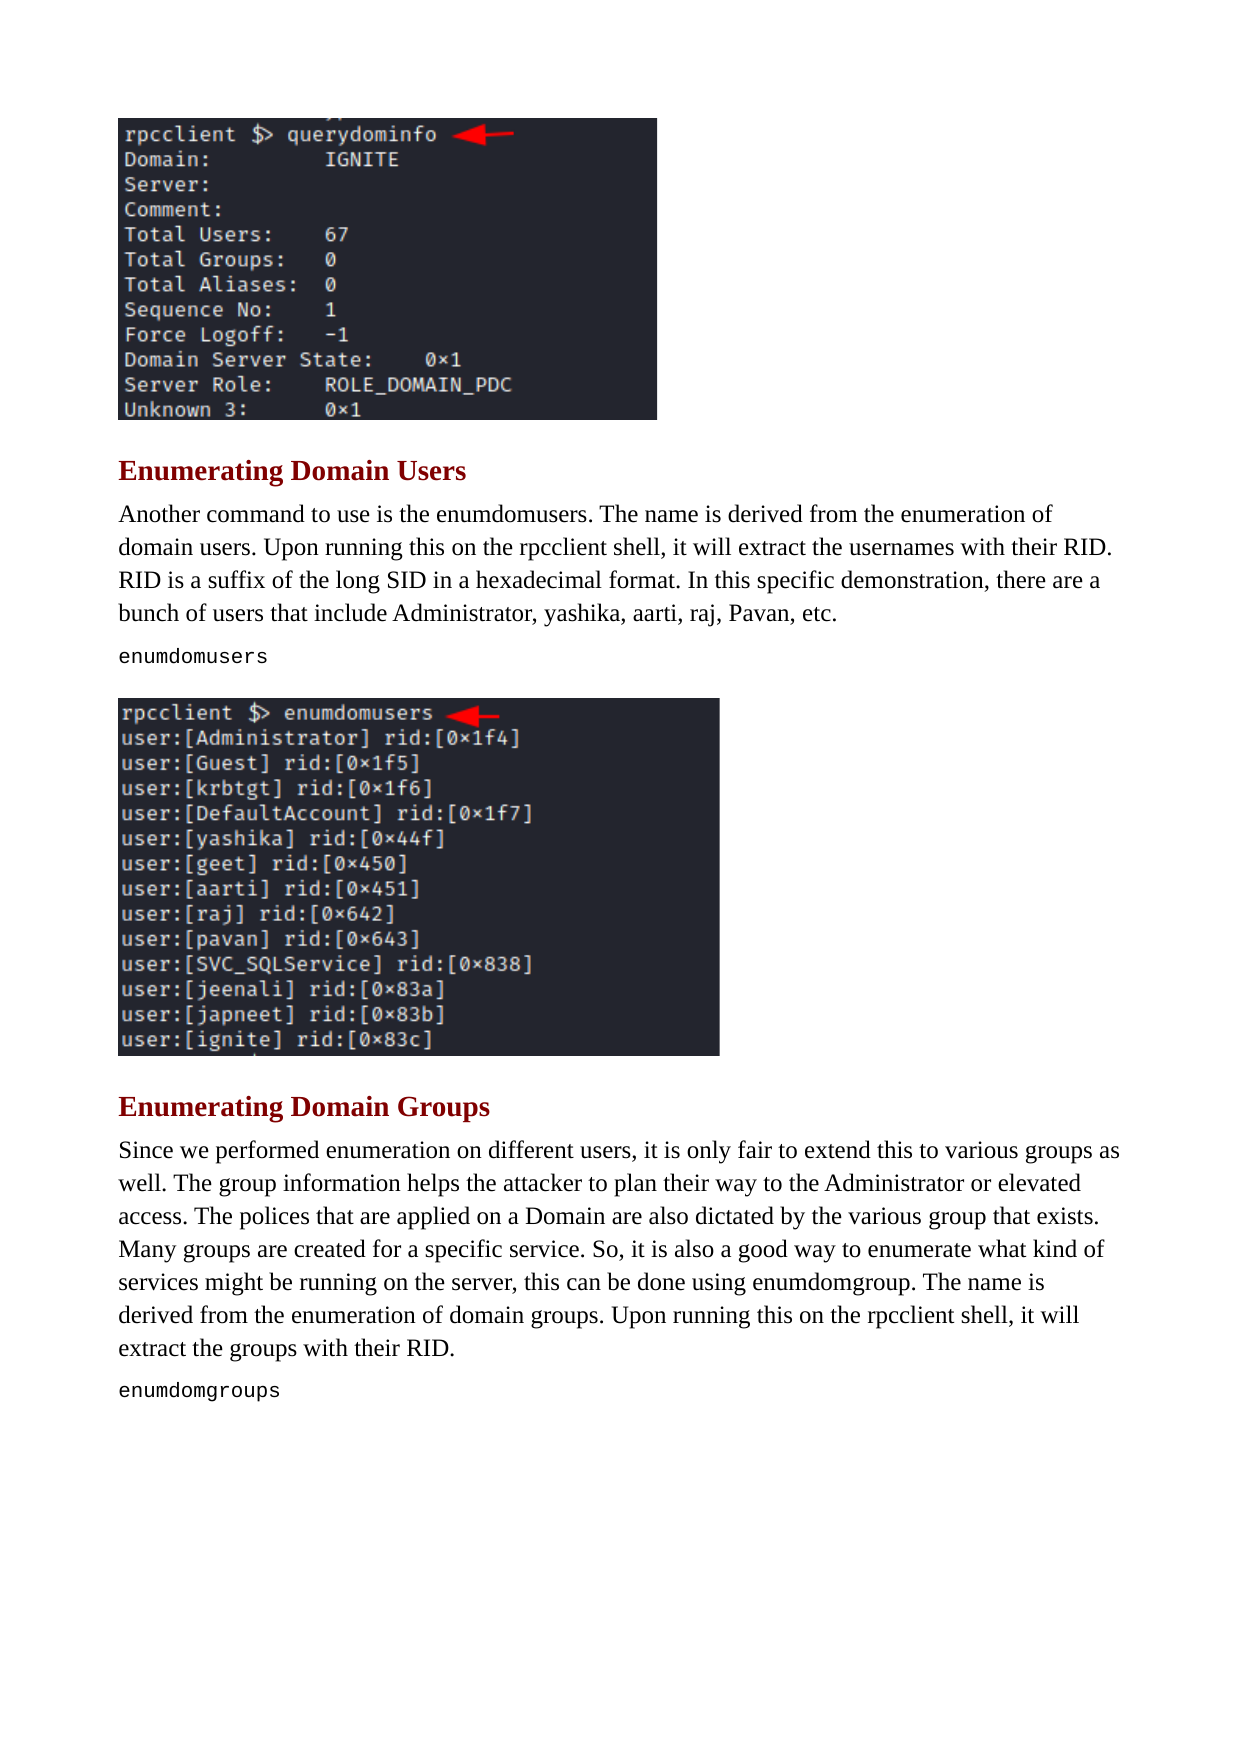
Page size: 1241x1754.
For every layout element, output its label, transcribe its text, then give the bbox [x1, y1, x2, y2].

picture [118, 118, 658, 420]
subtitle Enumerating Domain Users [118, 453, 1122, 487]
text enumdomgroups [118, 1380, 1122, 1404]
subtitle Enumerating Domain Groups [118, 1089, 1122, 1122]
text Since we performed enumeration on different users, it is only fair to extend this to various groups as well. The group information helps the attacker to plan their way to the Administrator or elevated access. The polices that are applied on a Domain are also dictated by the various group that exists. Many groups are created for a specific service. So, it is also a good way to enumerate what kind of services might be running on the server, this can be done using enumdomgroup. The name is derived from the enumeration of domain groups. Upon running this on the rpcclient shell, it will extract the groups with their RID. [118, 1135, 1122, 1362]
text Another command to use is the enumdomusers. The name is derived from the enumeration of domain users. Upon running this on the rpcclient shell, it will extract the usernames with their RID. RID is a suffix of the long SID in a hexadecimal format. In this specific demonstration, there are a bunch of users that include Administrator, yashika, aarti, raj, Pavan, etc. [118, 499, 1122, 627]
text enumdomusers [118, 646, 1122, 669]
picture [118, 698, 720, 1056]
